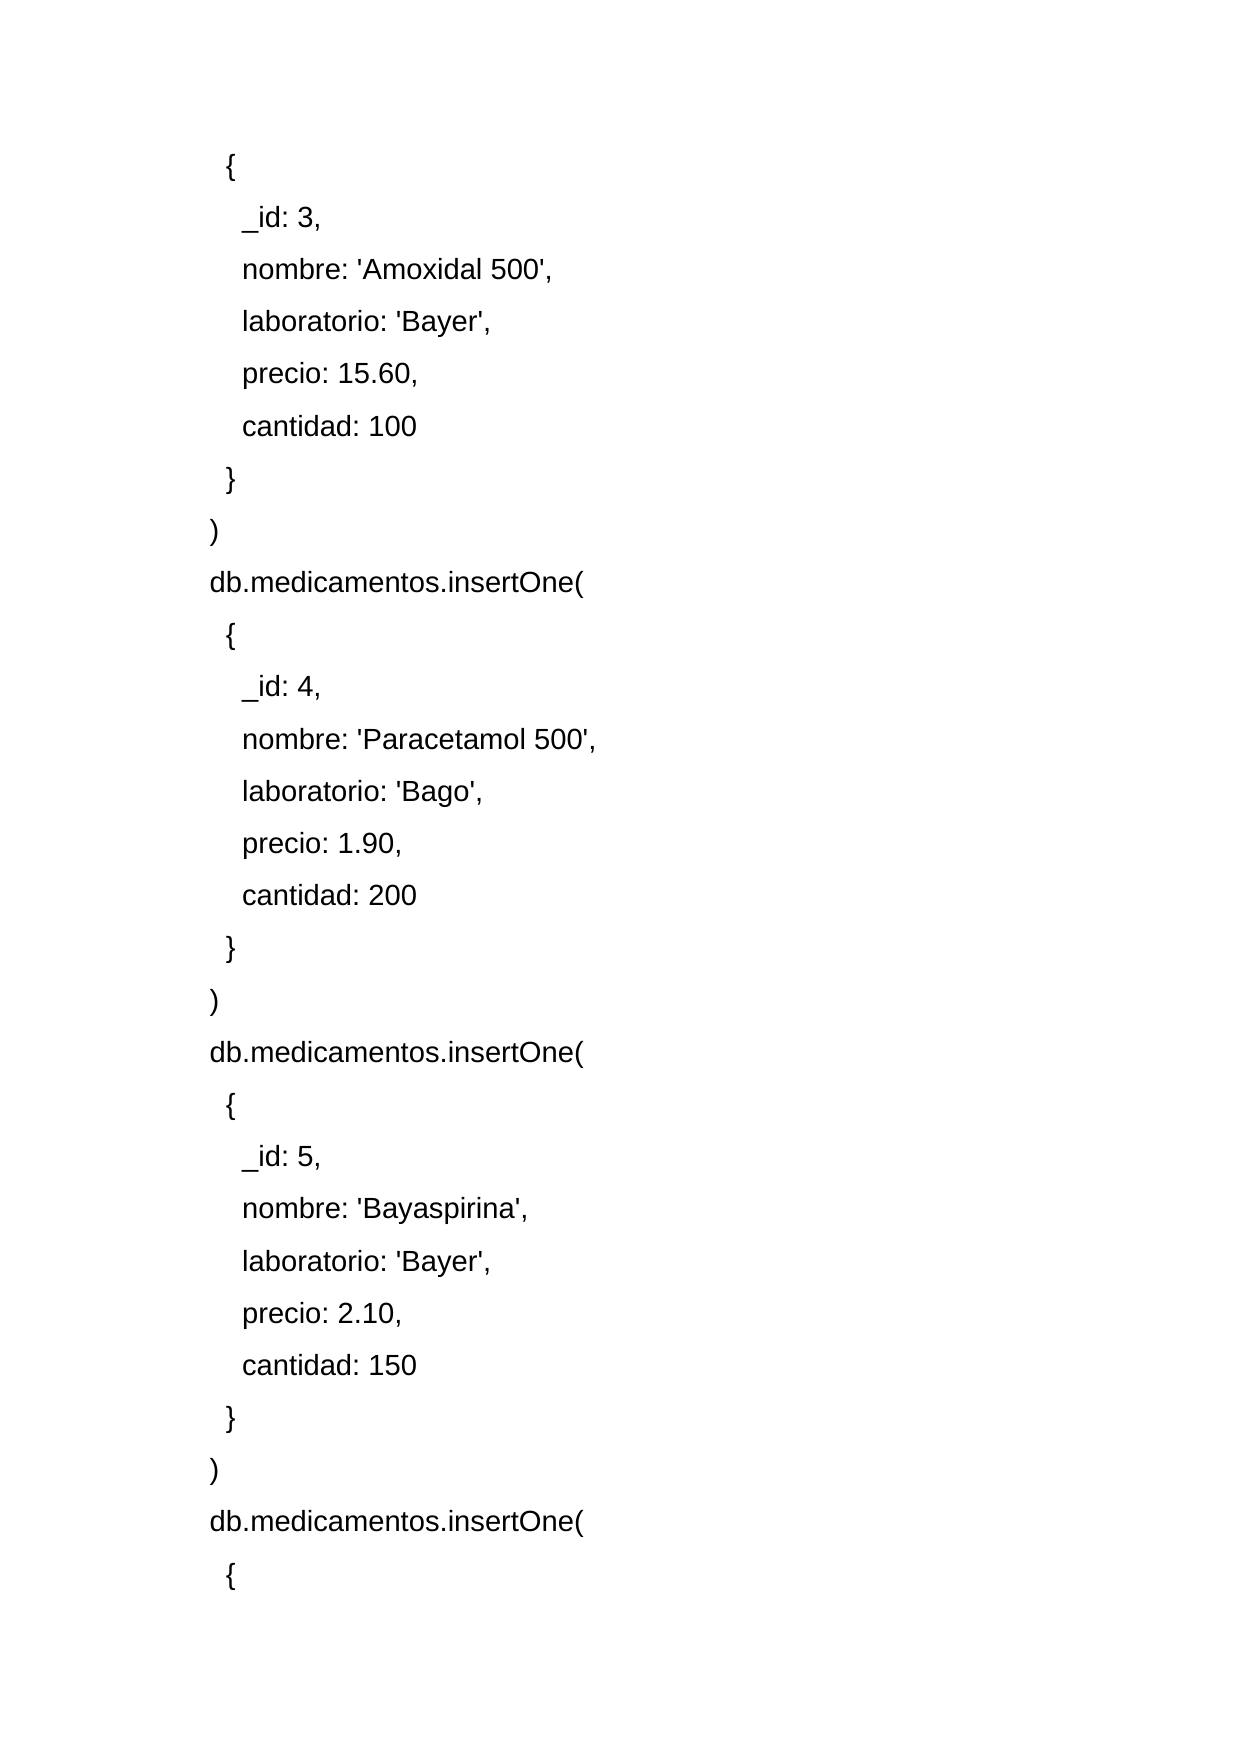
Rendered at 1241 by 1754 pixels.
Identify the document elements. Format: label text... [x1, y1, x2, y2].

text ) [177, 983, 1063, 1016]
text cantidad: 150 [177, 1348, 1063, 1381]
text nombre: 'Bayaspirina', [177, 1191, 1063, 1225]
text { [177, 1557, 1063, 1590]
text ) [177, 513, 1063, 546]
text { [177, 617, 1063, 651]
text } [177, 930, 1063, 964]
text ) [177, 1452, 1063, 1486]
text laboratorio: 'Bayer', [177, 304, 1063, 338]
text laboratorio: 'Bayer', [177, 1243, 1063, 1277]
text precio: 2.10, [177, 1296, 1063, 1329]
text laboratorio: 'Bago', [177, 774, 1063, 807]
text cantidad: 200 [177, 878, 1063, 912]
text db.medicamentos.insertOne( [177, 1504, 1063, 1538]
text _id: 3, [177, 200, 1063, 233]
text } [177, 461, 1063, 494]
text nombre: 'Amoxidal 500', [177, 252, 1063, 286]
text db.medicamentos.insertOne( [177, 1035, 1063, 1068]
text cantidad: 100 [177, 408, 1063, 442]
text _id: 4, [177, 669, 1063, 703]
text } [177, 1400, 1063, 1434]
text db.medicamentos.insertOne( [177, 565, 1063, 599]
text { [177, 1087, 1063, 1121]
text { [177, 148, 1063, 181]
text precio: 15.60, [177, 356, 1063, 390]
text _id: 5, [177, 1139, 1063, 1173]
text nombre: 'Paracetamol 500', [177, 722, 1063, 755]
text precio: 1.90, [177, 826, 1063, 859]
